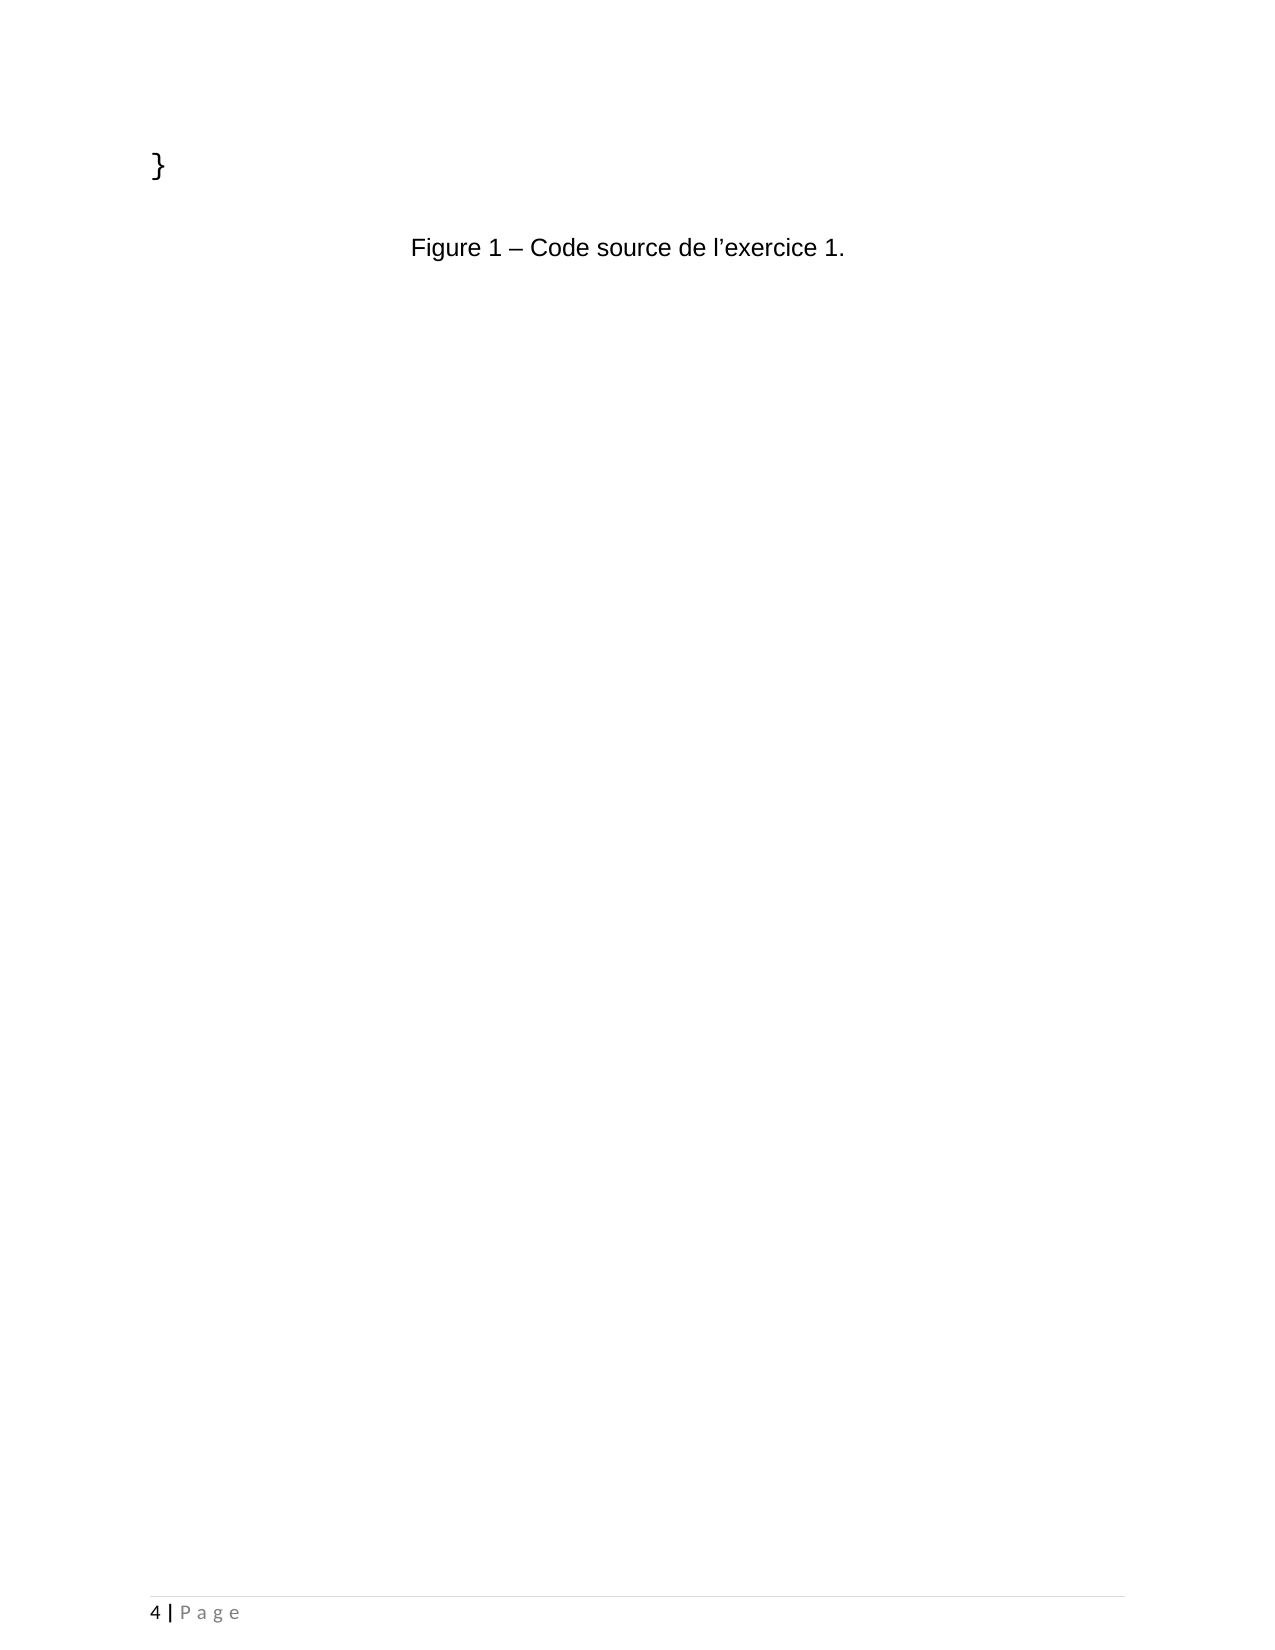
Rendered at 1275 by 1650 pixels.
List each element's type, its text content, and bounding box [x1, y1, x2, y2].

text } [150, 150, 1125, 183]
text Figure 1 – Code source de l’exercice 1. [150, 233, 1106, 261]
